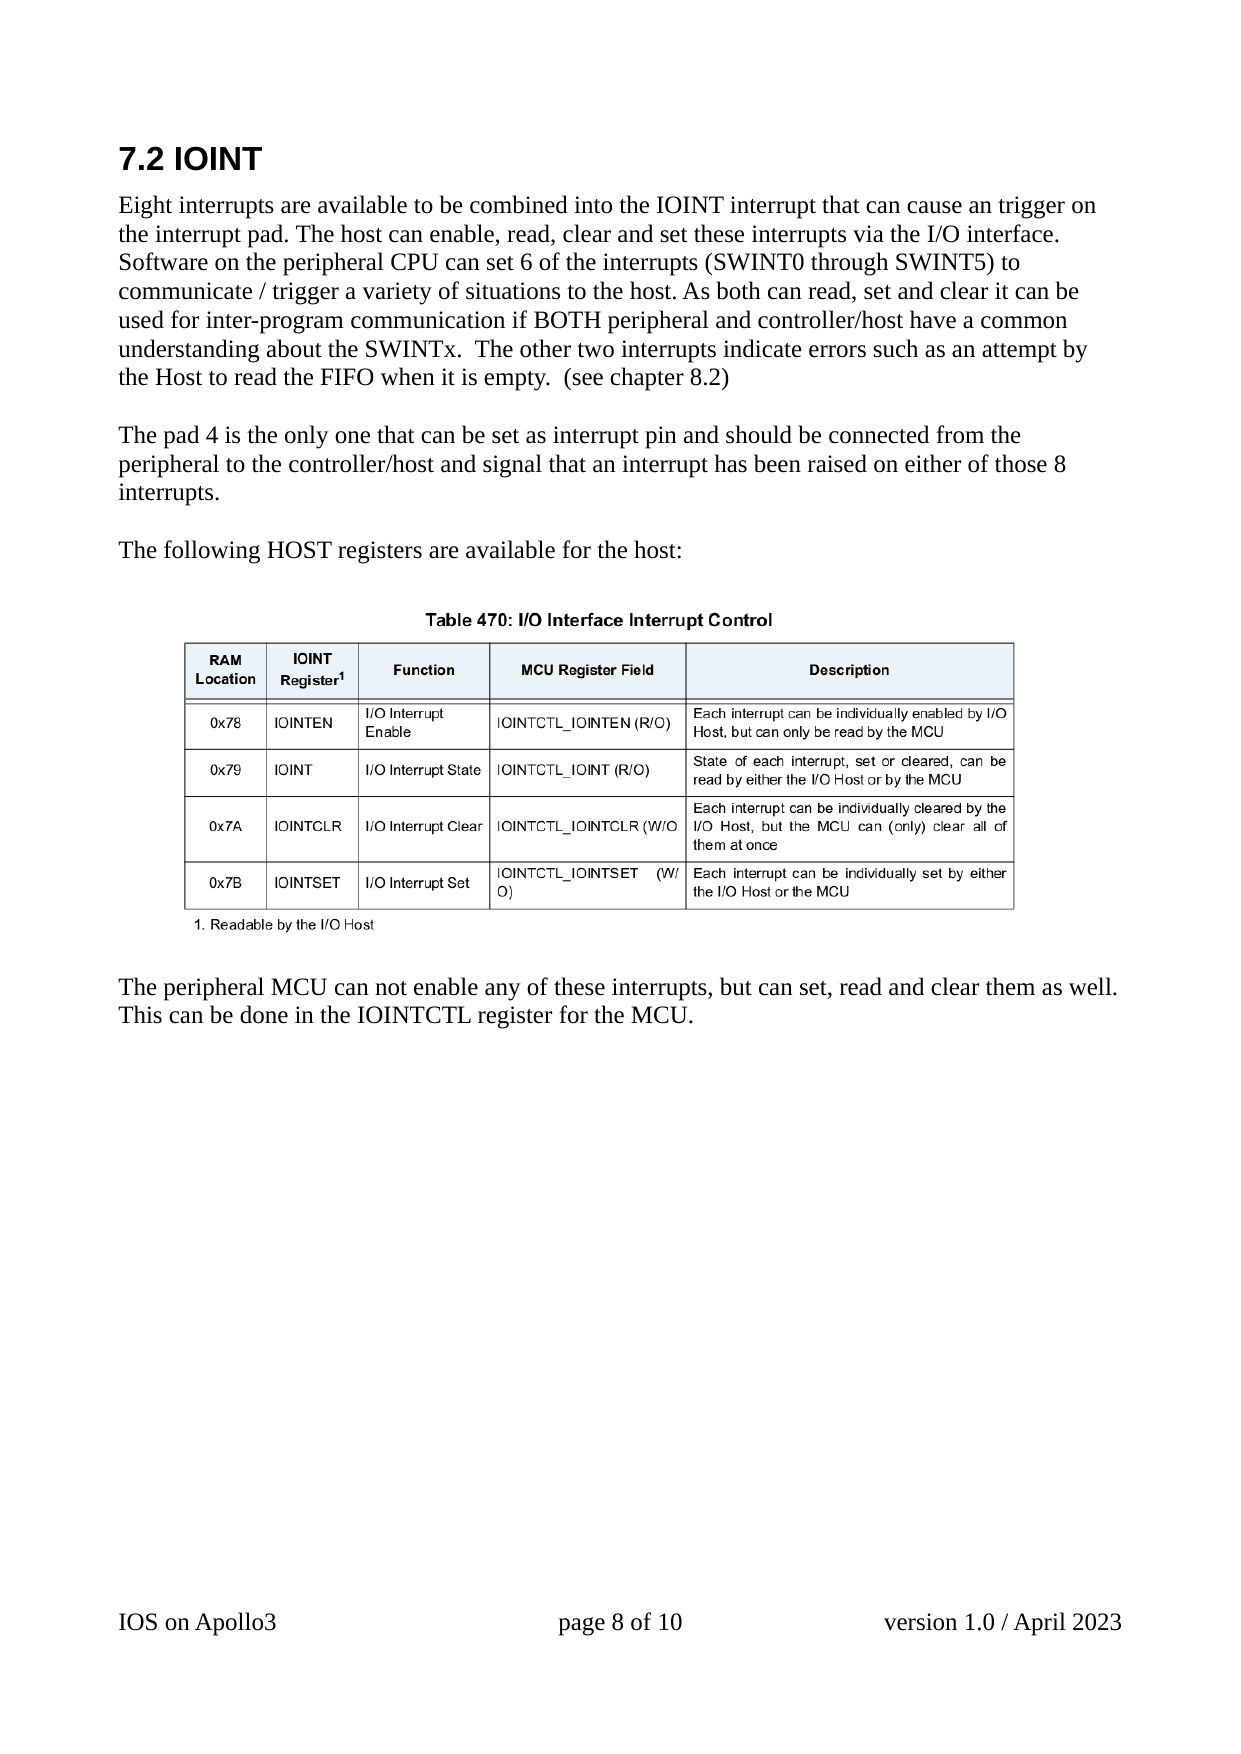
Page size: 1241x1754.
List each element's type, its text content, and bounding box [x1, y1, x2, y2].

text The peripheral MCU can not enable any of these interrupts, but can set, read and clear them as well. This can be done in the IOINTCTL register for the MCU. [118, 972, 1122, 1029]
text The pad 4 is the only one that can be set as interrupt pin and should be connected from the peripheral to the controller/host and signal that an interrupt has been raised on either of those 8 interrupts. [118, 420, 1122, 506]
text Eight interrupts are available to be combined into the IOINT interrupt that can cause an trigger on the interrupt pad. The host can enable, read, clear and set these interrupts via the I/O interface. Software on the peripheral CPU can set 6 of the interrupts (SWINT0 through SWINT5) to communicate / trigger a variety of situations to the host. As both can read, set and clear it can be used for inter-program communication if BOTH peripheral and controller/host have a common understanding about the SWINTx. The other two interrupts indicate errors such as an attempt by the Host to read the FIFO when it is empty. (see chapter 8.2) [118, 190, 1122, 391]
picture [167, 592, 1074, 943]
text The following HOST registers are available for the host: [118, 535, 1122, 564]
subtitle 7.2 IOINT [118, 139, 1122, 177]
